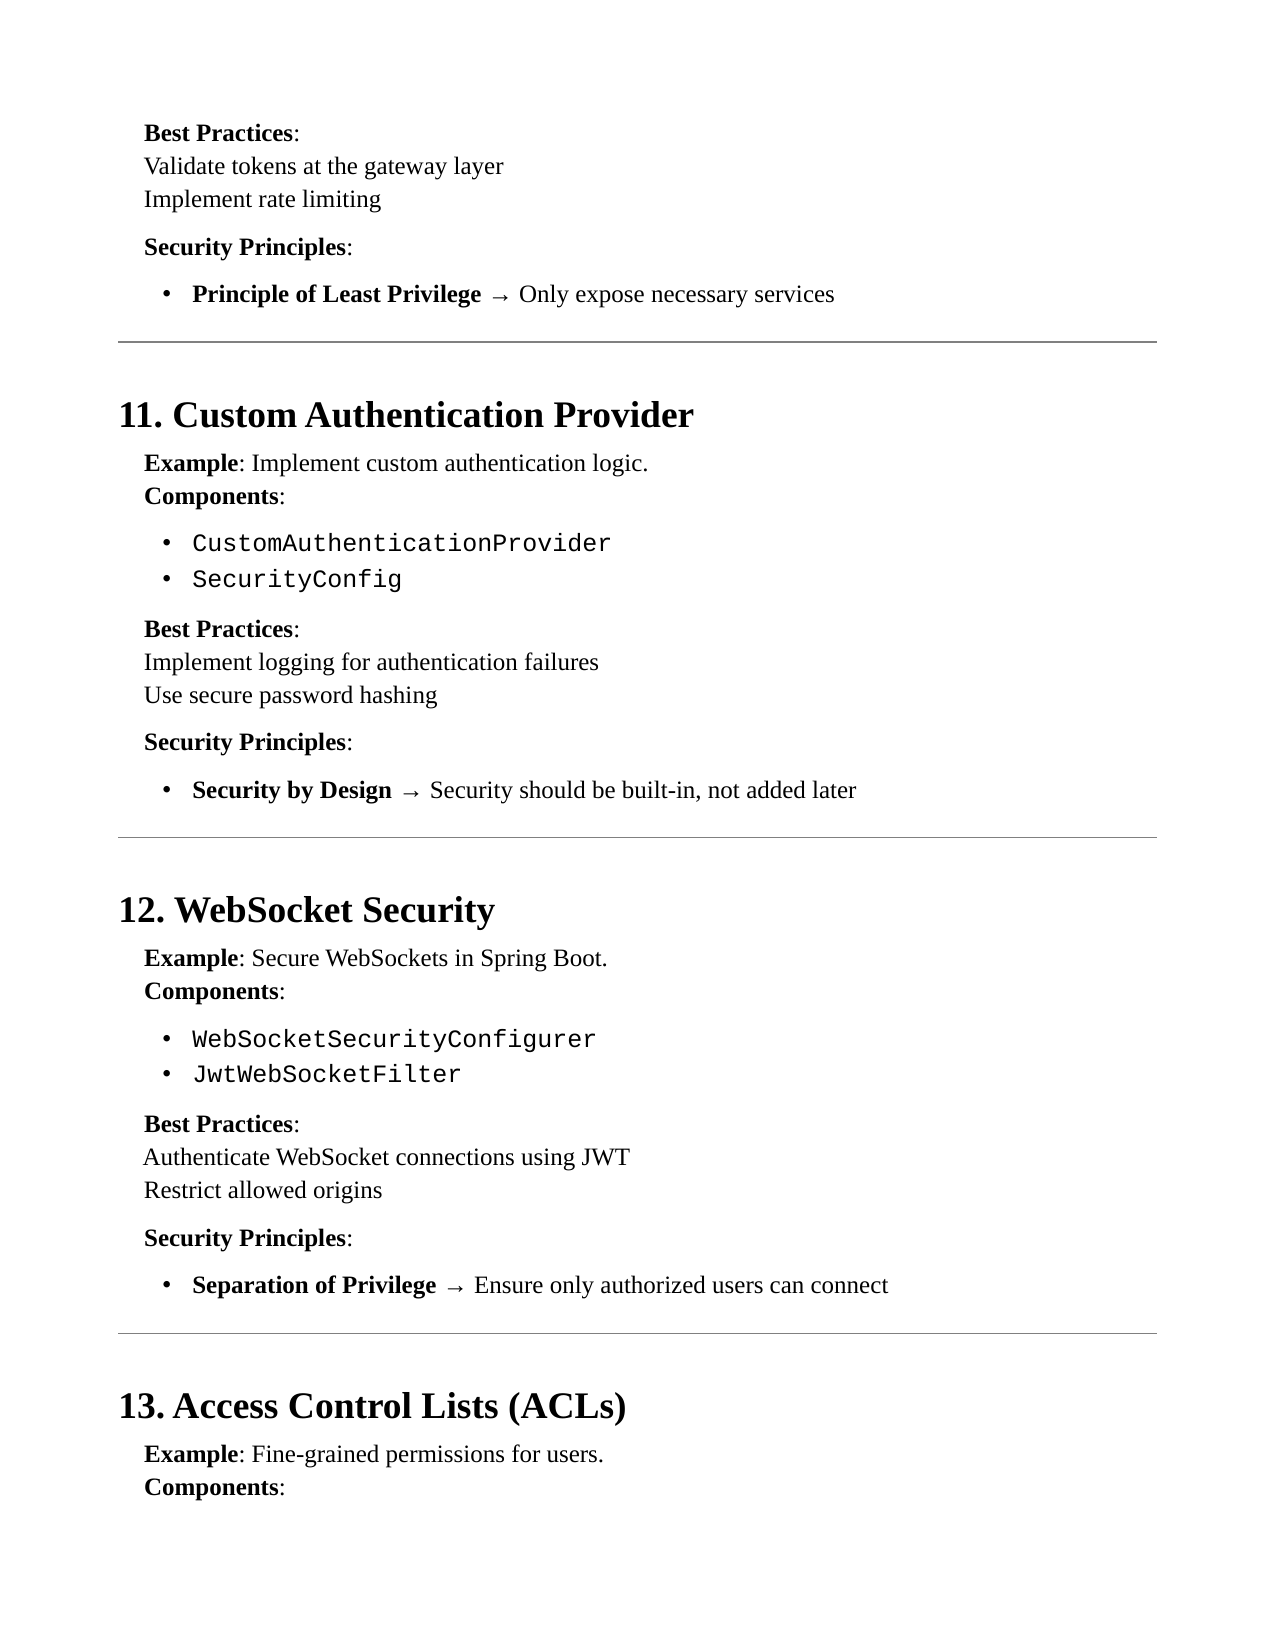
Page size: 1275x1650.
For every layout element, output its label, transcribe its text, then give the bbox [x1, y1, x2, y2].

text 🔹 Best Practices: ✅ Implement logging for authentication failures ✅ Use secure password hashing [118, 614, 1157, 708]
text 🔹 Security Principles: [118, 727, 1157, 756]
subtitle 11. Custom Authentication Provider [118, 392, 1157, 435]
subtitle 13. Access Control Lists (ACLs) [118, 1383, 1157, 1426]
text 🔹 Best Practices: ✅ Validate tokens at the gateway layer ✅ Implement rate limiting [118, 118, 1157, 213]
text 🔹 Security Principles: [118, 1223, 1157, 1252]
list Separation of Privilege → Ensure only authorized users can connect [162, 1271, 1157, 1299]
list SecurityConfig [162, 564, 1157, 594]
text 🔹 Best Practices: ✅ Authenticate WebSocket connections using JWT ✅ Restrict allowed origins [118, 1109, 1157, 1204]
list JwtWebSocketFilter [162, 1059, 1157, 1090]
list CustomAuthenticationProvider [162, 528, 1157, 559]
subtitle 12. WebSocket Security [118, 888, 1157, 931]
list WebSocketSecurityConfigurer [162, 1024, 1157, 1055]
list Principle of Least Privilege → Only expose necessary services [162, 279, 1157, 308]
text 🔹 Example: Fine-grained permissions for users. 🔹 Components: [118, 1439, 1157, 1501]
text 🔹 Example: Secure WebSockets in Spring Boot. 🔹 Components: [118, 943, 1157, 1005]
list Security by Design → Security should be built-in, not added later [162, 775, 1157, 804]
text 🔹 Security Principles: [118, 232, 1157, 261]
text 🔹 Example: Implement custom authentication logic. 🔹 Components: [118, 448, 1157, 509]
